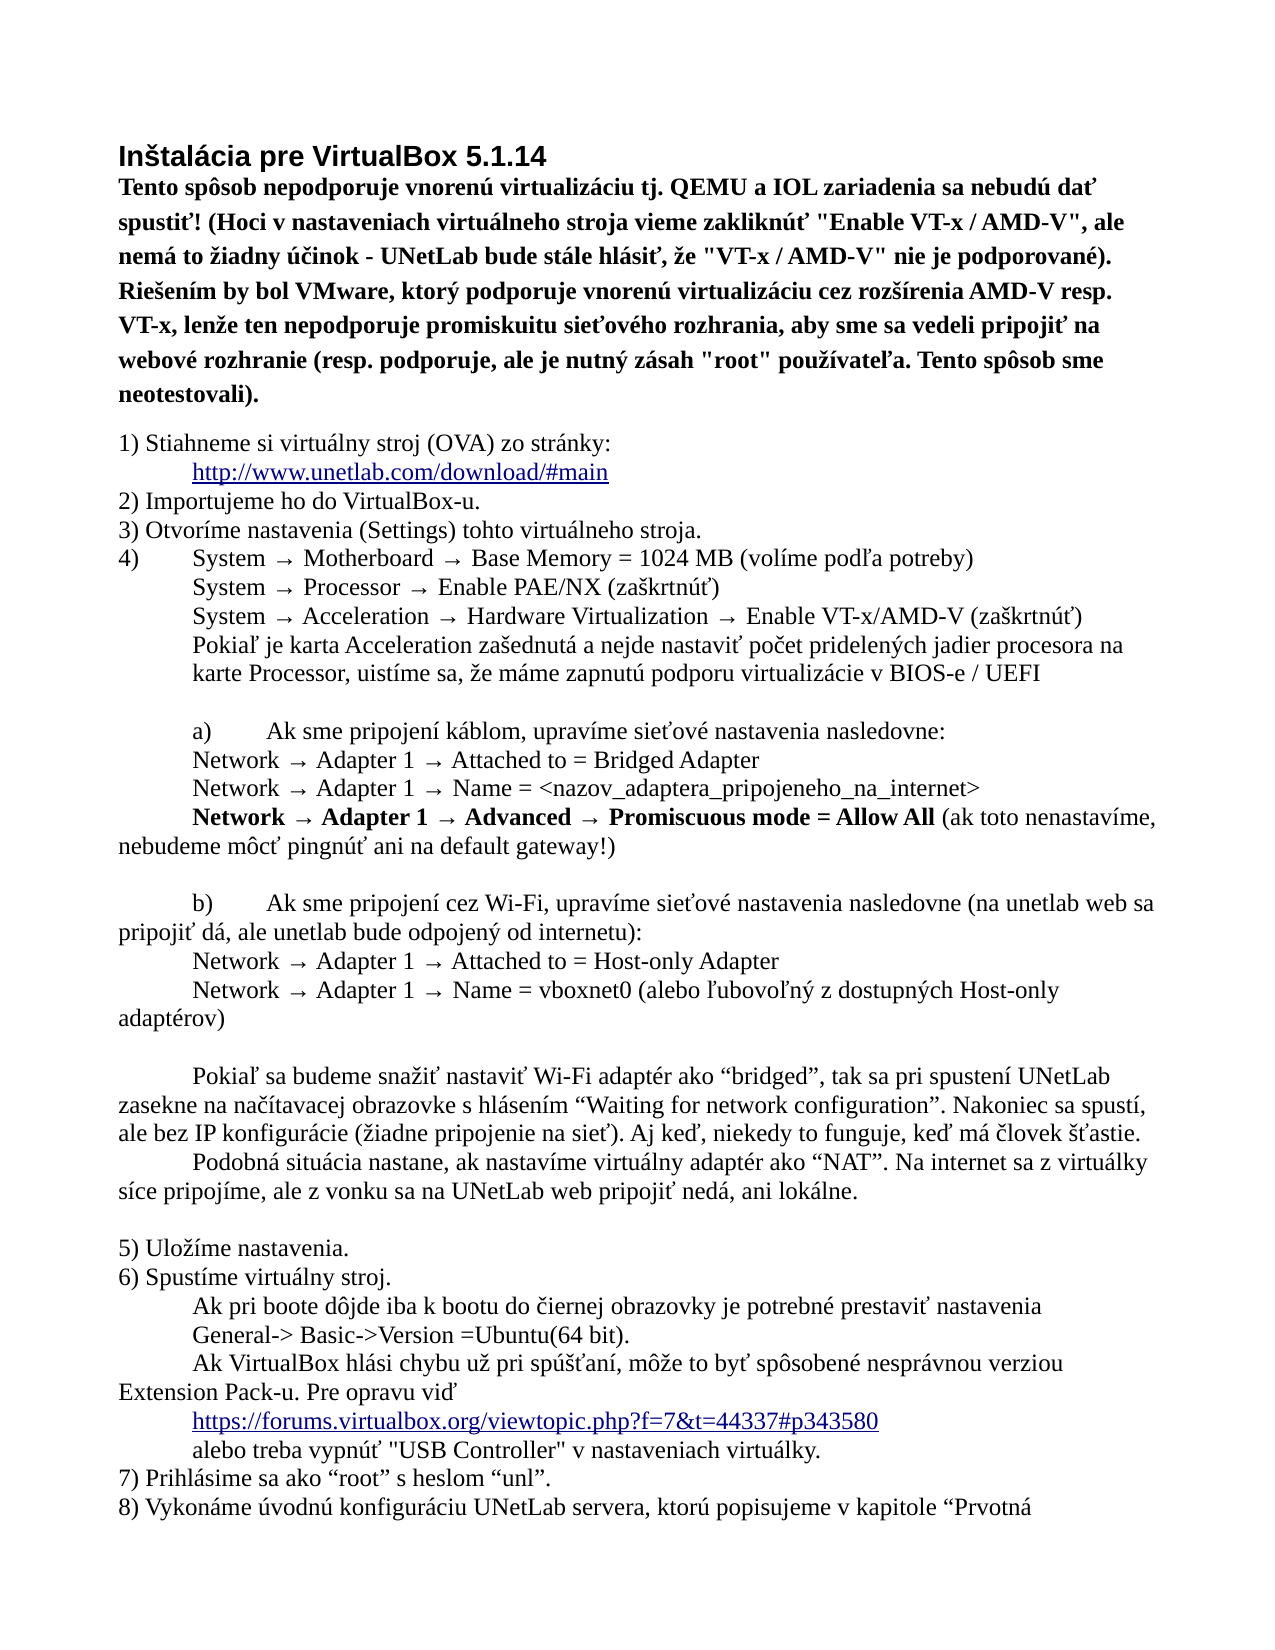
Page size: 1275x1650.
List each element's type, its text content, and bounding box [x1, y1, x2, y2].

text a) Ak sme pripojení káblom, upravíme sieťové nastavenia nasledovne: [118, 716, 1157, 745]
text System → Processor → Enable PAE/NX (zaškrtnúť) [118, 572, 1157, 601]
text Ak VirtualBox hlási chybu už pri spúšťaní, môže to byť spôsobené nesprávnou verziou Extension Pack-u. Pre opravu viď [118, 1348, 1157, 1406]
text Network → Adapter 1 → Attached to = Bridged Adapter [118, 745, 1157, 773]
text Network → Adapter 1 → Name = <nazov_adaptera_pripojeneho_na_internet> [118, 773, 1157, 802]
text Pokiaľ sa budeme snažiť nastaviť Wi-Fi adaptér ako “bridged”, tak sa pri spustení UNetLab zasekne na načítavacej obrazovke s hlásením “Waiting for network configuration”. Nakoniec sa spustí, ale bez IP konfigurácie (žiadne pripojenie na sieť). Aj keď, niekedy to funguje, keď má človek šťastie. [118, 1061, 1157, 1147]
subtitle Inštalácia pre VirtualBox 5.1.14 [118, 139, 1157, 172]
text 6) Spustíme virtuálny stroj. [118, 1262, 1157, 1291]
text 8) Vykonáme úvodnú konfiguráciu UNetLab servera, ktorú popisujeme v kapitole “Prvotná [118, 1492, 1157, 1521]
text Pokiaľ je karta Acceleration zašednutá a nejde nastaviť počet pridelených jadier procesora na karte Processor, uistíme sa, že máme zapnutú podporu virtualizácie v BIOS-e / UEFI [192, 630, 1157, 687]
text 3) Otvoríme nastavenia (Settings) tohto virtuálneho stroja. [118, 515, 1157, 543]
text Network → Adapter 1 → Attached to = Host-only Adapter [118, 946, 1157, 975]
text 7) Prihlásime sa ako “root” s heslom “unl”. [118, 1463, 1157, 1492]
text http://www.unetlab.com/download/#main [118, 457, 1157, 486]
text 5) Uložíme nastavenia. [118, 1233, 1157, 1262]
text 4) System → Motherboard → Base Memory = 1024 MB (volíme podľa potreby) [118, 543, 1157, 572]
text Podobná situácia nastane, ak nastavíme virtuálny adaptér ako “NAT”. Na internet sa z virtuálky síce pripojíme, ale z vonku sa na UNetLab web pripojiť nedá, ani lokálne. [118, 1147, 1157, 1205]
text https://forums.virtualbox.org/viewtopic.php?f=7&t=44337#p343580 [118, 1406, 1157, 1435]
text Network → Adapter 1 → Name = vboxnet0 (alebo ľubovoľný z dostupných Host-only adaptérov) [118, 975, 1157, 1032]
text System → Acceleration → Hardware Virtualization → Enable VT-x/AMD-V (zaškrtnúť) [118, 601, 1157, 630]
text General-> Basic->Version =Ubuntu(64 bit). [118, 1320, 1157, 1348]
text 2) Importujeme ho do VirtualBox-u. [118, 486, 1157, 515]
text alebo treba vypnúť "USB Controller" v nastaveniach virtuálky. [118, 1435, 1157, 1463]
text Tento spôsob nepodporuje vnorenú virtualizáciu tj. QEMU a IOL zariadenia sa nebudú dať spustiť! (Hoci v nastaveniach virtuálneho stroja vieme zakliknúť "Enable VT-x / AMD-V", ale nemá to žiadny účinok - UNetLab bude stále hlásiť, že "VT-x / AMD-V" nie je podporované). Riešením by bol VMware, ktorý podporuje vnorenú virtualizáciu cez rozšírenia AMD-V resp. VT-x, lenže ten nepodporuje promiskuitu sieťového rozhrania, aby sme sa vedeli pripojiť na webové rozhranie (resp. podporuje, ale je nutný zásah "root" používateľa. Tento spôsob sme neotestovali). [118, 172, 1157, 408]
text Network → Adapter 1 → Advanced → Promiscuous mode = Allow All (ak toto nenastavíme, nebudeme môcť pingnúť ani na default gateway!) [118, 802, 1157, 860]
text Ak pri boote dôjde iba k bootu do čiernej obrazovky je potrebné prestaviť nastavenia [118, 1291, 1157, 1320]
text 1) Stiahneme si virtuálny stroj (OVA) zo stránky: [118, 428, 1157, 457]
text b) Ak sme pripojení cez Wi-Fi, upravíme sieťové nastavenia nasledovne (na unetlab web sa pripojiť dá, ale unetlab bude odpojený od internetu): [118, 888, 1157, 946]
